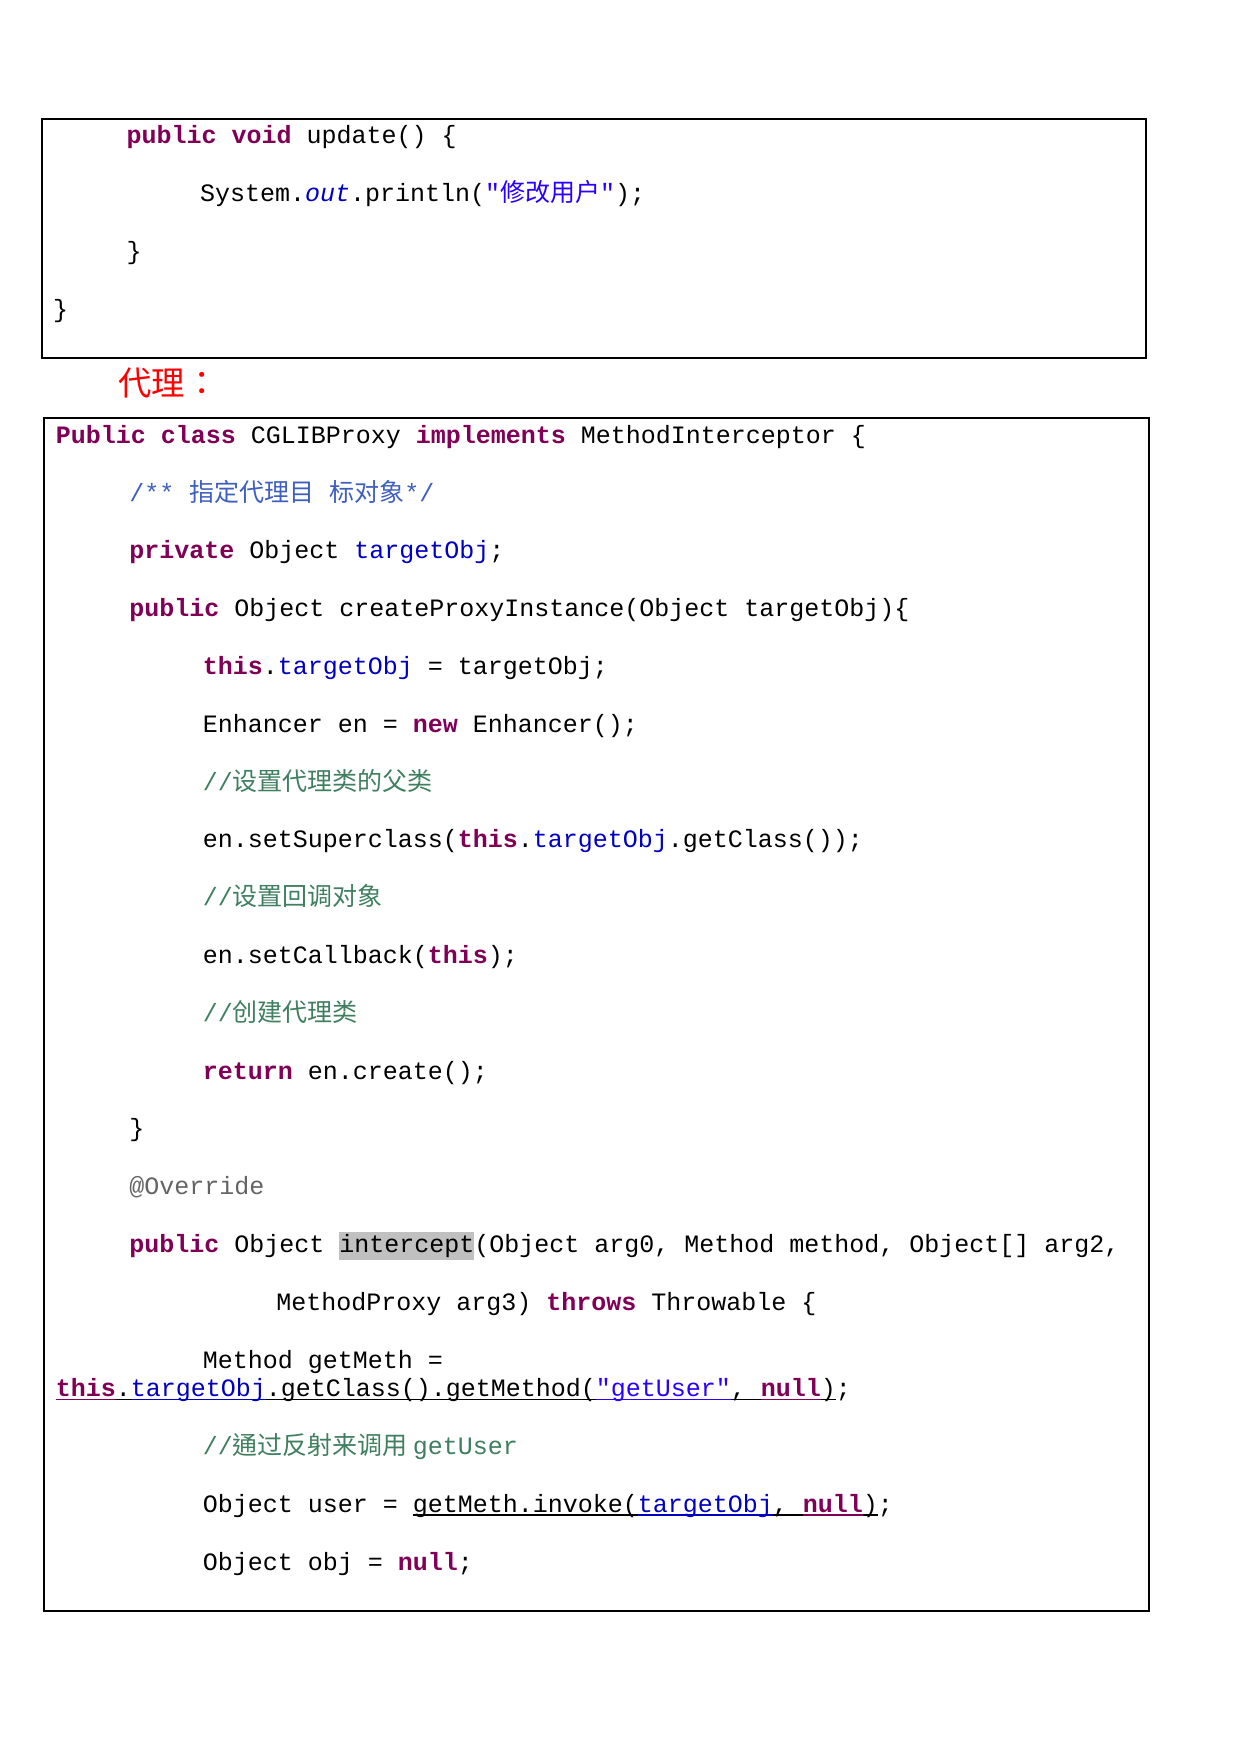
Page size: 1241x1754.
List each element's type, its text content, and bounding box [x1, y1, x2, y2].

table_header Public class CGLIBProxy implements MethodInterceptor { /** 指定代理目 标对象*/ private Object targetObj; public Object createProxyInstance(Object targetObj){ this.targetObj = targetObj; Enhancer en = new Enhancer(); //设置代理类的父类 en.setSuperclass(this.targetObj.getClass()); //设置回调对象 en.setCallback(this); //创建代理类 return en.create(); } @Override public Object intercept(Object arg0, Method method, Object[] arg2, MethodProxy arg3) throws Throwable { Method getMeth = this.targetObj.getClass().getMethod("getUser", null); //通过反射来调用getUser Object user = getMeth.invoke(targetObj, null); Object obj = null; [45, 419, 1148, 1610]
table_header public void update() { System.out.println("修改用户"); } } [43, 120, 1145, 357]
text 代理： [118, 359, 1122, 405]
